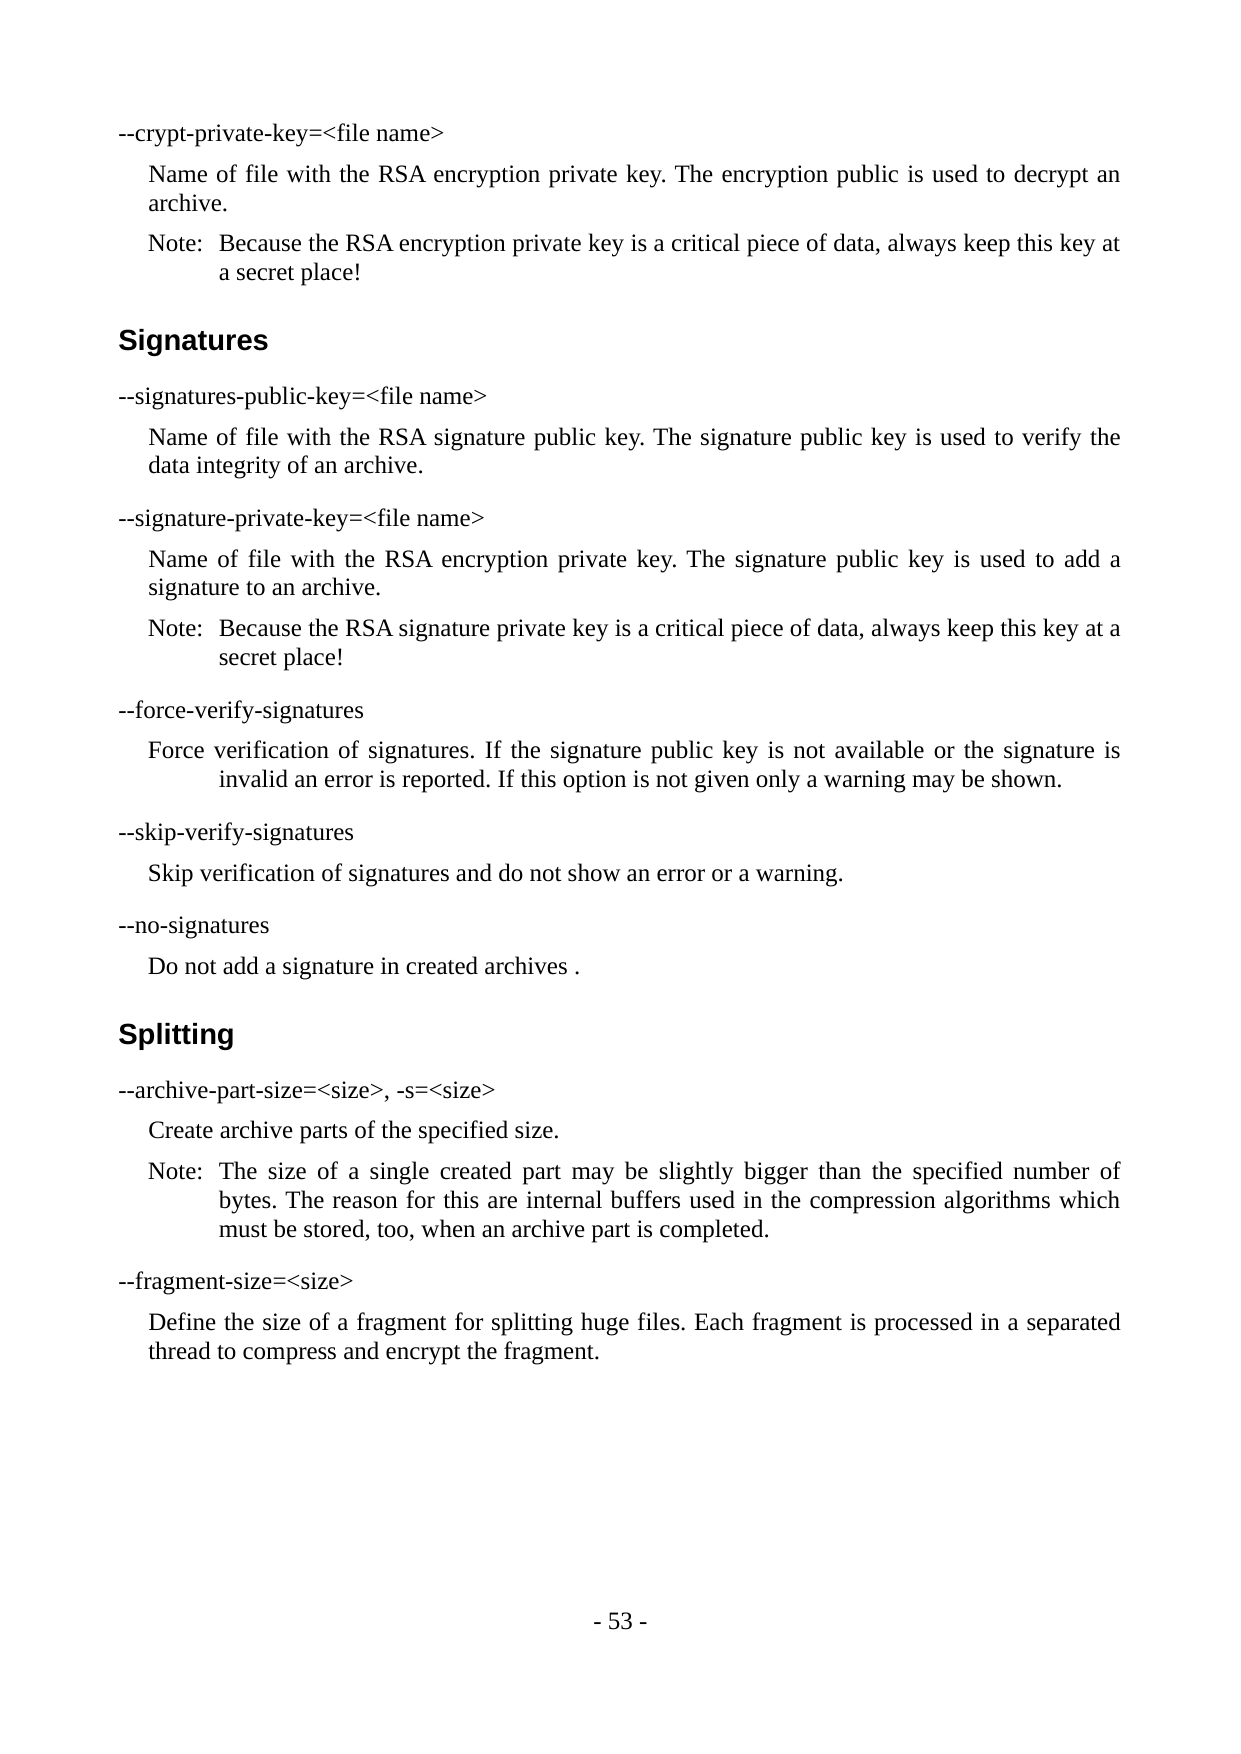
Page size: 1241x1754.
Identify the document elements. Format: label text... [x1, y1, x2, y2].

text Note: Because the RSA encryption private key is a critical piece of data, always keep this key at a secret place! [148, 228, 1122, 286]
title --no-signatures [118, 910, 1122, 939]
text Note: The size of a single created part may be slightly bigger than the specified number of bytes. The reason for this are internal buffers used in the compression algorithms which must be stored, too, when an archive part is completed. [148, 1156, 1122, 1242]
text Force verification of signatures. If the signature public key is not available or the signature is invalid an error is reported. If this option is not given only a warning may be shown. [148, 735, 1122, 793]
text Define the size of a fragment for splitting huge files. Each fragment is processed in a separated thread to compress and encrypt the fragment. [148, 1307, 1122, 1365]
title --skip-verify-signatures [118, 817, 1122, 846]
subtitle Splitting [118, 1017, 1122, 1050]
text Name of file with the RSA signature public key. The signature public key is used to verify the data integrity of an archive. [148, 422, 1122, 479]
title --fragment-size=<size> [118, 1266, 1122, 1295]
title --crypt-private-key=<file name> [118, 118, 1122, 147]
title --signatures-public-key=<file name> [118, 381, 1122, 409]
text Name of file with the RSA encryption private key. The encryption public is used to decrypt an archive. [148, 159, 1122, 216]
text Create archive parts of the specified size. [148, 1116, 1122, 1144]
text Name of file with the RSA encryption private key. The signature public key is used to add a signature to an archive. [148, 544, 1122, 601]
title --archive-part-size=<size>, -s=<size> [118, 1075, 1122, 1103]
text Note: Because the RSA signature private key is a critical piece of data, always keep this key at a secret place! [148, 613, 1122, 671]
subtitle Signatures [118, 323, 1122, 356]
text Do not add a signature in created archives . [148, 951, 1122, 980]
text Skip verification of signatures and do not show an error or a warning. [148, 858, 1122, 886]
title --signature-private-key=<file name> [118, 503, 1122, 532]
title --force-verify-signatures [118, 695, 1122, 723]
